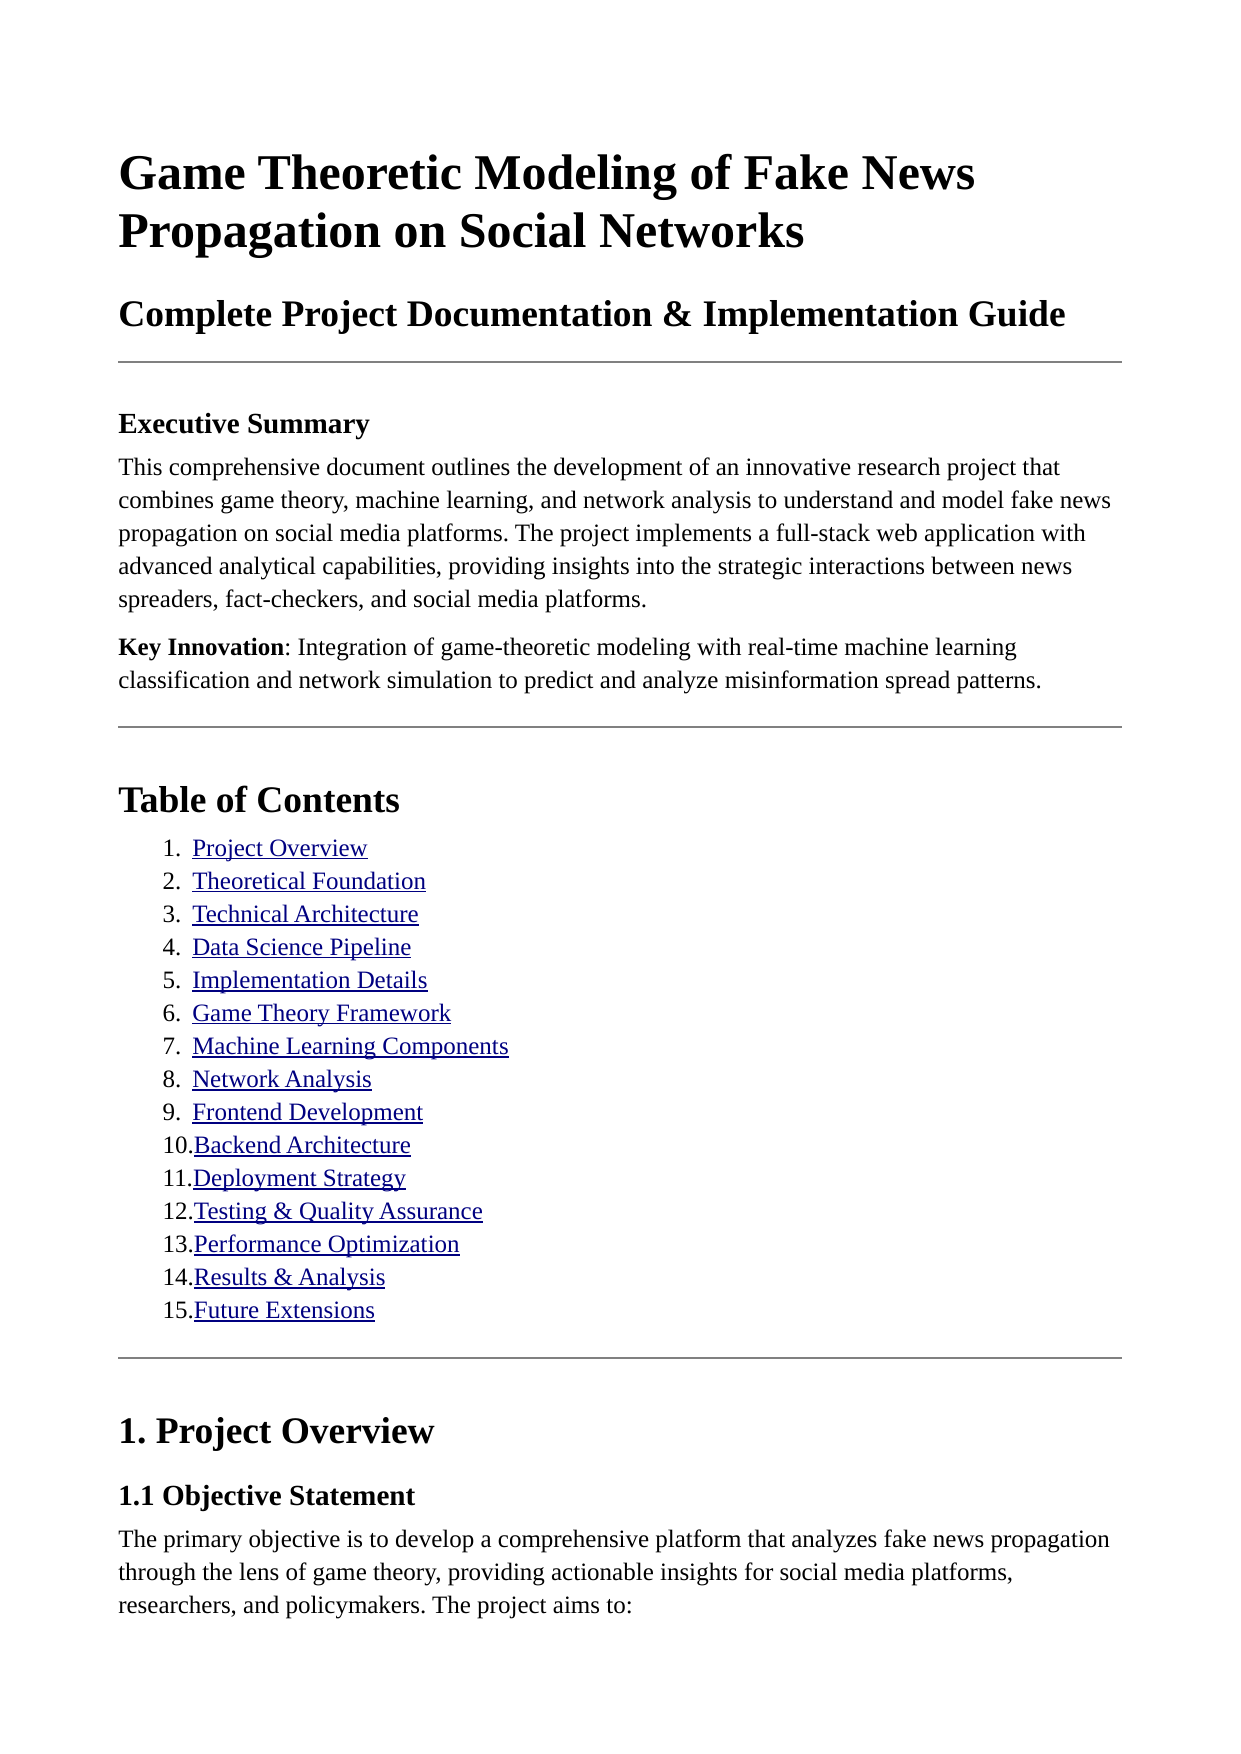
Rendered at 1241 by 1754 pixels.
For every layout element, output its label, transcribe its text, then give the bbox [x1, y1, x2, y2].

list Technical Architecture [162, 899, 1122, 928]
subtitle 1. Project Overview [118, 1408, 1122, 1451]
list Machine Learning Components [162, 1031, 1122, 1060]
list Deployment Strategy [162, 1163, 1122, 1192]
subtitle Executive Summary [118, 406, 1122, 439]
list Future Extensions [162, 1295, 1122, 1324]
subtitle 1.1 Objective Statement [118, 1478, 1122, 1512]
list Game Theory Framework [162, 998, 1122, 1027]
list Project Overview [162, 833, 1122, 862]
subtitle Table of Contents [118, 777, 1122, 821]
list Performance Optimization [162, 1229, 1122, 1258]
list Network Analysis [162, 1064, 1122, 1093]
list Implementation Details [162, 965, 1122, 994]
list Theoretical Foundation [162, 866, 1122, 895]
text This comprehensive document outlines the development of an innovative research project that combines game theory, machine learning, and network analysis to understand and model fake news propagation on social media platforms. The project implements a full-stack web application with advanced analytical capabilities, providing insights into the strategic interactions between news spreaders, fact-checkers, and social media platforms. [118, 452, 1122, 613]
subtitle Complete Project Documentation & Implementation Guide [118, 291, 1122, 334]
list Backend Architecture [162, 1130, 1122, 1159]
list Results & Analysis [162, 1262, 1122, 1291]
text The primary objective is to develop a comprehensive platform that analyzes fake news propagation through the lens of game theory, providing actionable insights for social media platforms, researchers, and policymakers. The project aims to: [118, 1524, 1122, 1619]
text Key Innovation: Integration of game-theoretic modeling with real-time machine learning classification and network simulation to predict and analyze misinformation spread patterns. [118, 632, 1122, 693]
list Data Science Pipeline [162, 932, 1122, 961]
list Testing & Quality Assurance [162, 1196, 1122, 1225]
subtitle Game Theoretic Modeling of Fake News Propagation on Social Networks [118, 143, 1122, 258]
list Frontend Development [162, 1097, 1122, 1126]
